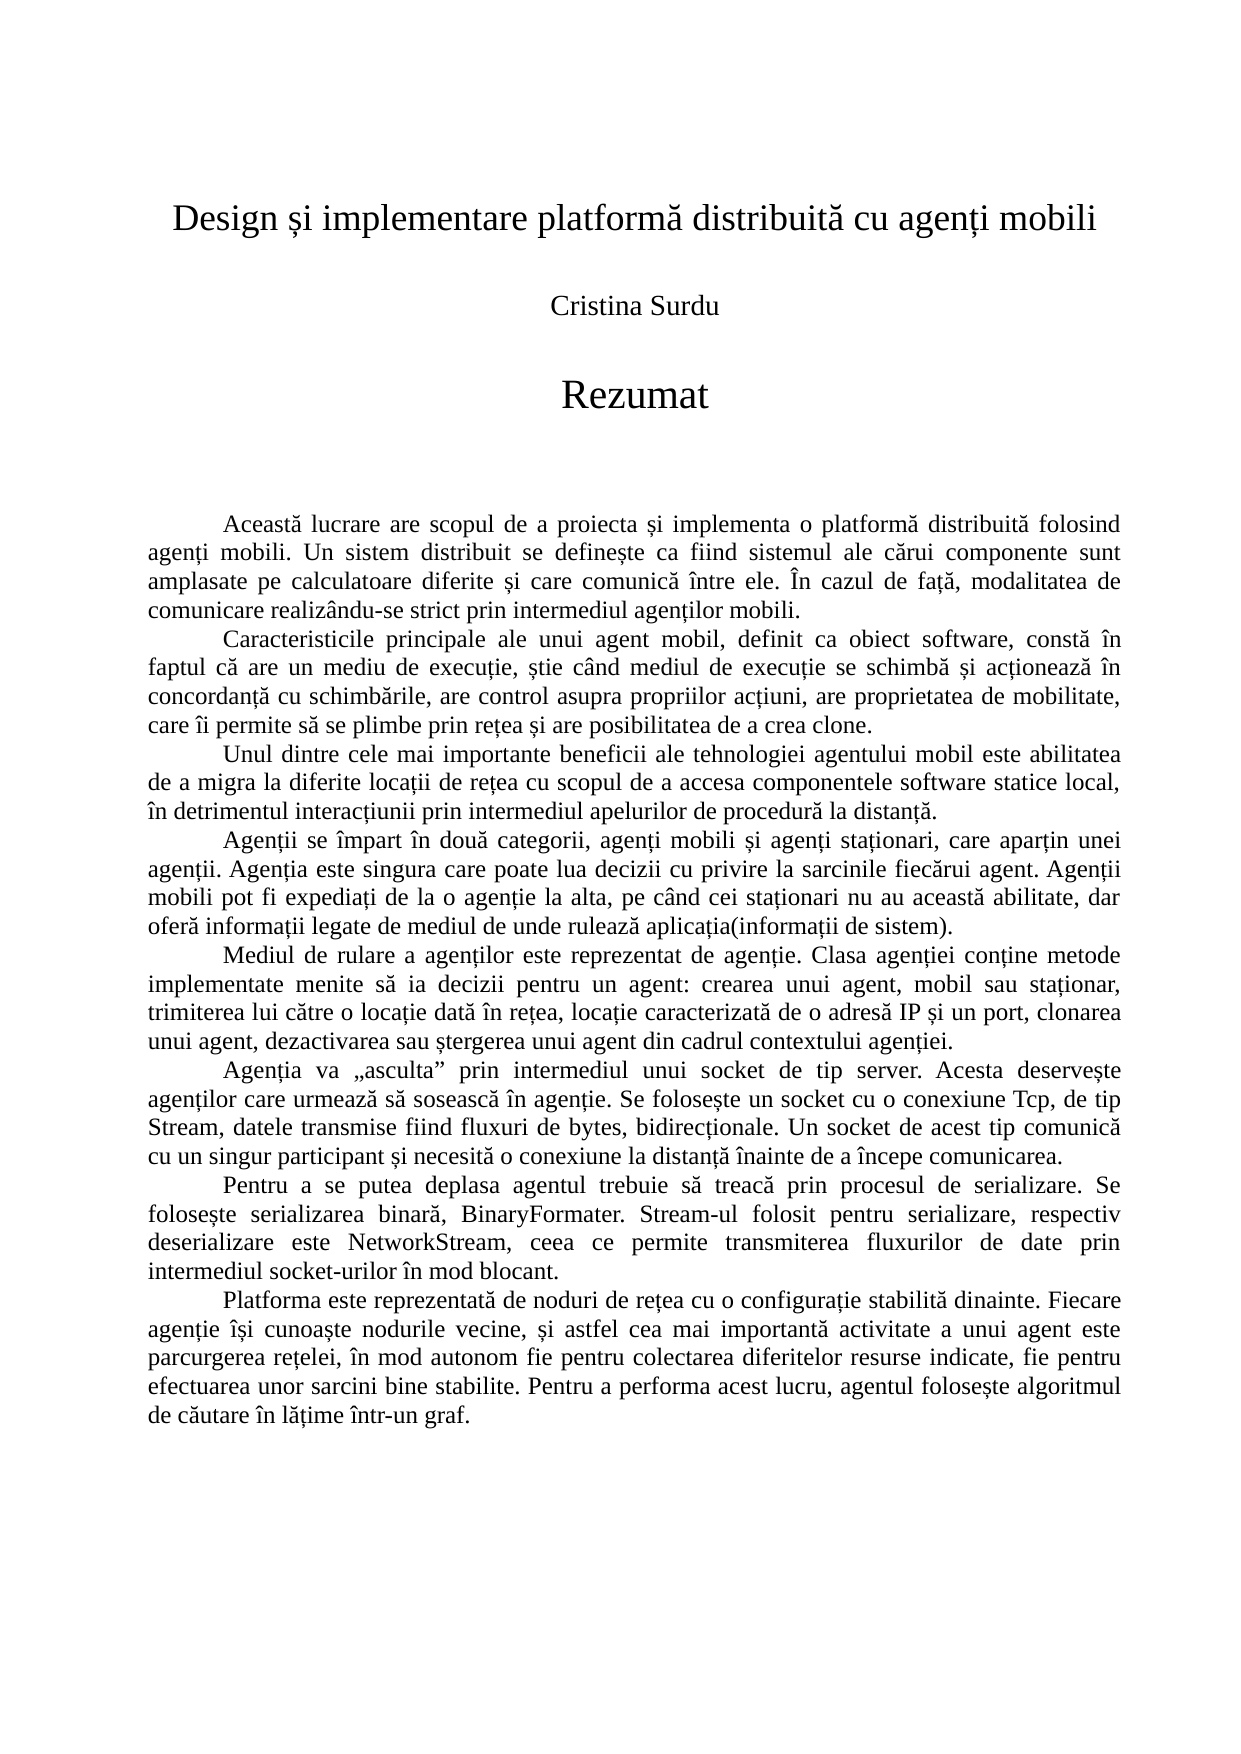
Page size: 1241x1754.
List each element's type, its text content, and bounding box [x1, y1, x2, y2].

text Această lucrare are scopul de a proiecta și implementa o platformă distribuită folosind agenți mobili. Un sistem distribuit se definește ca fiind sistemul ale cărui componente sunt amplasate pe calculatoare diferite și care comunică între ele. În cazul de față, modalitatea de comunicare realizându-se strict prin intermediul agenților mobili. [148, 509, 1122, 624]
text Cristina Surdu [148, 288, 1122, 322]
text Mediul de rulare a agenților este reprezentat de agenție. Clasa agenției conține metode implementate menite să ia decizii pentru un agent: crearea unui agent, mobil sau staționar, trimiterea lui către o locație dată în rețea, locație caracterizată de o adresă IP și un port, clonarea unui agent, dezactivarea sau ștergerea unui agent din cadrul contextului agenției. [148, 940, 1122, 1055]
text Agenția va „asculta” prin intermediul unui socket de tip server. Acesta deservește agenților care urmează să sosească în agenție. Se folosește un socket cu o conexiune Tcp, de tip Stream, datele transmise fiind fluxuri de bytes, bidirecționale. Un socket de acest tip comunică cu un singur participant și necesită o conexiune la distanță înainte de a începe comunicarea. [148, 1055, 1122, 1170]
text Design și implementare platformă distribuită cu agenți mobili [148, 196, 1122, 239]
text Caracteristicile principale ale unui agent mobil, definit ca obiect software, constă în faptul că are un mediu de execuție, știe când mediul de execuție se schimbă și acționează în concordanță cu schimbările, are control asupra propriilor acțiuni, are proprietatea de mobilitate, care îi permite să se plimbe prin rețea și are posibilitatea de a crea clone. [148, 624, 1122, 739]
text Platforma este reprezentată de noduri de rețea cu o configurație stabilită dinainte. Fiecare agenție își cunoaște nodurile vecine, și astfel cea mai importantă activitate a unui agent este parcurgerea rețelei, în mod autonom fie pentru colectarea diferitelor resurse indicate, fie pentru efectuarea unor sarcini bine stabilite. Pentru a performa acest lucru, agentul folosește algoritmul de căutare în lățime într-un graf. [148, 1285, 1122, 1429]
text Pentru a se putea deplasa agentul trebuie să treacă prin procesul de serializare. Se folosește serializarea binară, BinaryFormater. Stream-ul folosit pentru serializare, respectiv deserializare este NetworkStream, ceea ce permite transmiterea fluxurilor de date prin intermediul socket-urilor în mod blocant. [148, 1170, 1122, 1285]
text Unul dintre cele mai importante beneficii ale tehnologiei agentului mobil este abilitatea de a migra la diferite locații de rețea cu scopul de a accesa componentele software statice local, în detrimentul interacțiunii prin intermediul apelurilor de procedură la distanță. [148, 739, 1122, 825]
text Rezumat [148, 369, 1122, 417]
text Agenții se împart în două categorii, agenți mobili și agenți staționari, care aparțin unei agenții. Agenția este singura care poate lua decizii cu privire la sarcinile fiecărui agent. Agenții mobili pot fi expediați de la o agenție la alta, pe când cei staționari nu au această abilitate, dar oferă informații legate de mediul de unde rulează aplicația(informații de sistem). [148, 825, 1122, 940]
